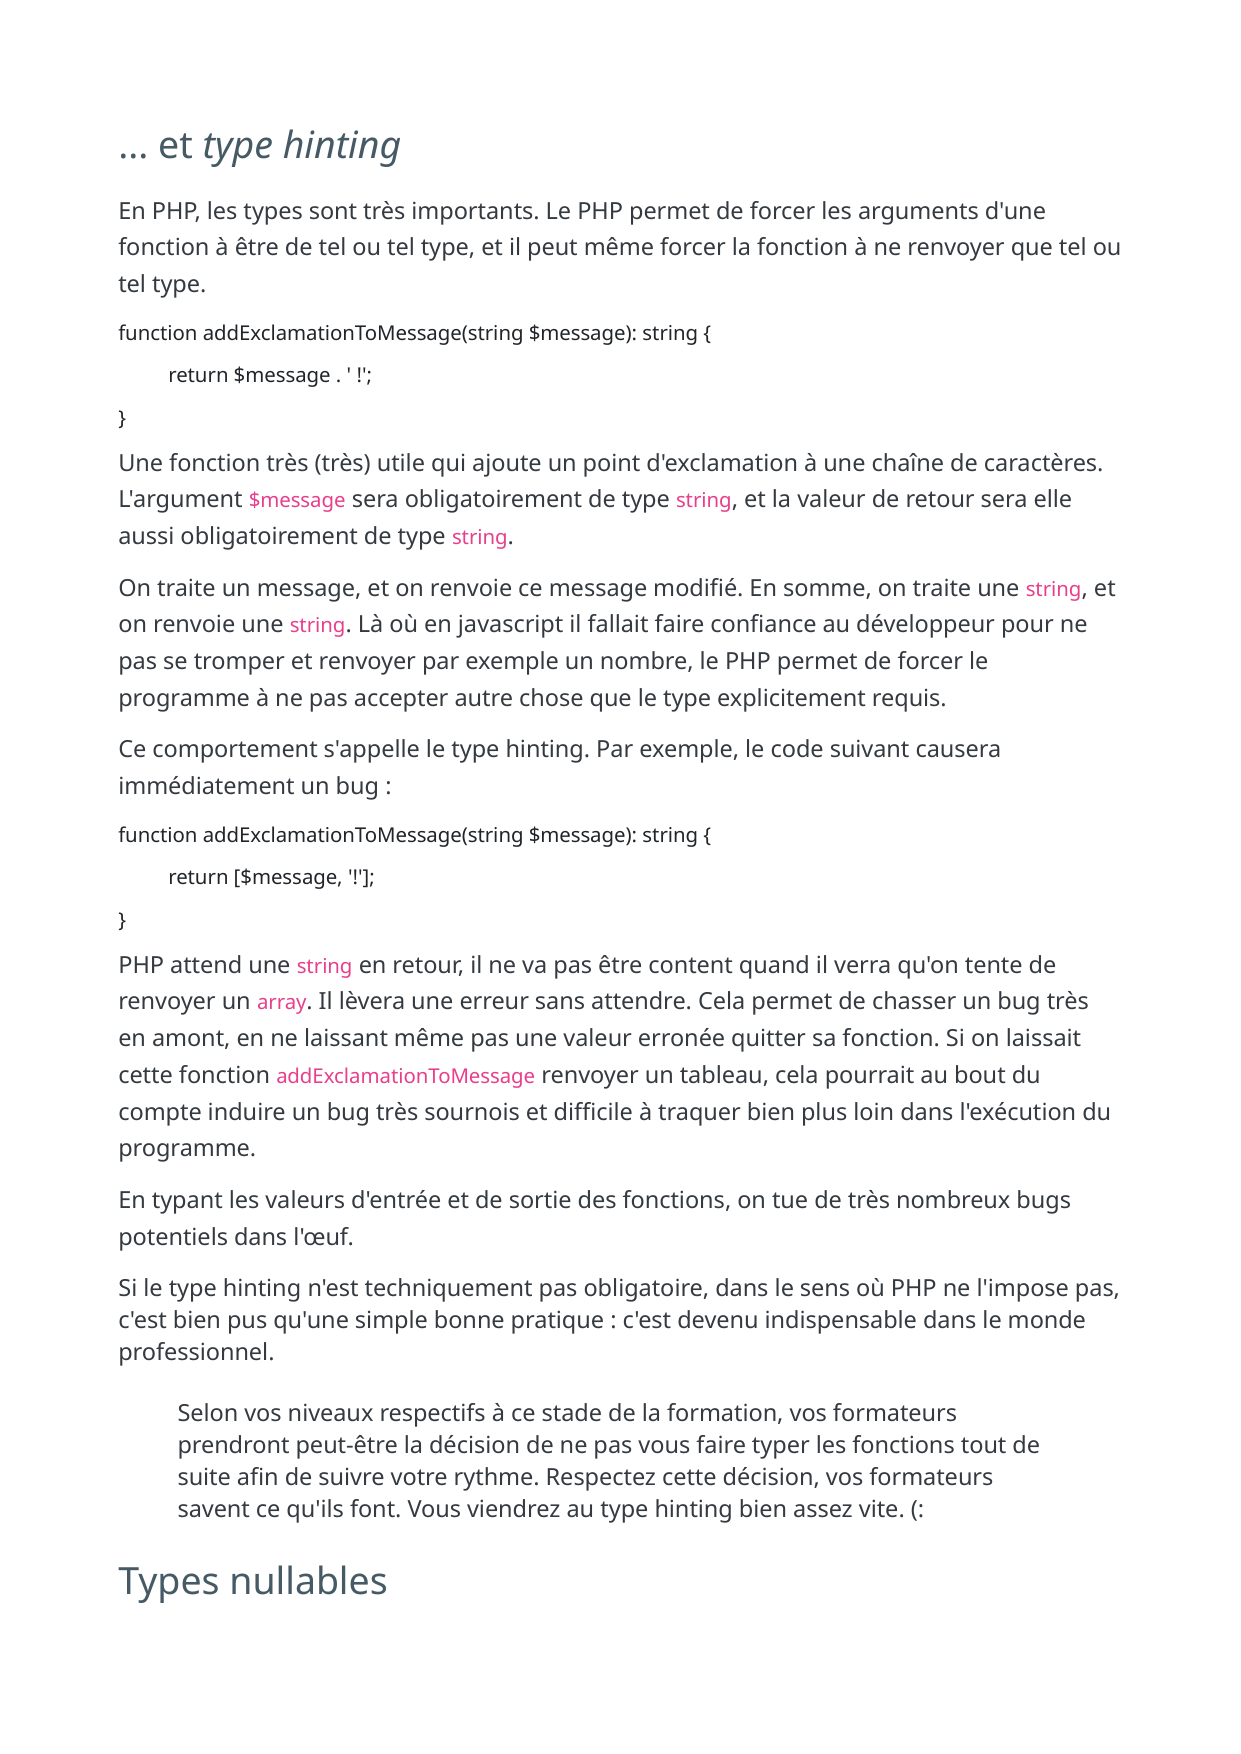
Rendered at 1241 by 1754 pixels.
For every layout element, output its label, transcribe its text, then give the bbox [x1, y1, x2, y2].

text Si le type hinting n'est techniquement pas obligatoire, dans le sens où PHP ne l'impose pas, c'est bien pus qu'une simple bonne pratique : c'est devenu indispensable dans le monde professionnel. [118, 1271, 1122, 1367]
text PHP attend une string en retour, il ne va pas être content quand il verra qu'on tente de renvoyer un array. Il lèvera une erreur sans attendre. Cela permet de chasser un bug très en amont, en ne laissant même pas une valeur erronée quitter sa fonction. Si on laissait cette fonction addExclamationToMessage renvoyer un tableau, cela pourrait au bout du compte induire un bug très sournois et difficile à traquer bien plus loin dans l'exécution du programme. [118, 948, 1122, 1164]
text return $message . ' !'; [118, 361, 1122, 389]
text Une fonction très (très) utile qui ajoute un point d'exclamation à une chaîne de caractères. L'argument $message sera obligatoirement de type string, et la valeur de retour sera elle aussi obligatoirement de type string. [118, 446, 1122, 552]
text } [118, 906, 1122, 933]
text Selon vos niveaux respectifs à ce stade de la formation, vos formateurs prendront peut-être la décision de ne pas vous faire typer les fonctions tout de suite afin de suivre votre rythme. Respectez cette décision, vos formateurs savent ce qu'ils font. Vous viendrez au type hinting bien assez vite. (: [177, 1397, 1063, 1524]
text } [118, 404, 1122, 431]
text Ce comportement s'appelle le type hinting. Par exemple, le code suivant causera immédiatement un bug : [118, 733, 1122, 801]
text On traite un message, et on renvoie ce message modifié. En somme, on traite une string, et on renvoie une string. Là où en javascript il fallait faire confiance au développeur pour ne pas se tromper et renvoyer par exemple un nombre, le PHP permet de forcer le programme à ne pas accepter autre chose que le type explicitement requis. [118, 571, 1122, 713]
subtitle Types nullables [118, 1554, 1122, 1605]
subtitle ... et type hinting [118, 118, 1122, 169]
text return [$message, '!']; [118, 863, 1122, 891]
text En typant les valeurs d'entrée et de sortie des fonctions, on tue de très nombreux bugs potentiels dans l'œuf. [118, 1183, 1122, 1252]
text function addExclamationToMessage(string $message): string { [118, 821, 1122, 848]
text function addExclamationToMessage(string $message): string { [118, 319, 1122, 347]
text En PHP, les types sont très importants. Le PHP permet de forcer les arguments d'une fonction à être de tel ou tel type, et il peut même forcer la fonction à ne renvoyer que tel ou tel type. [118, 194, 1122, 299]
